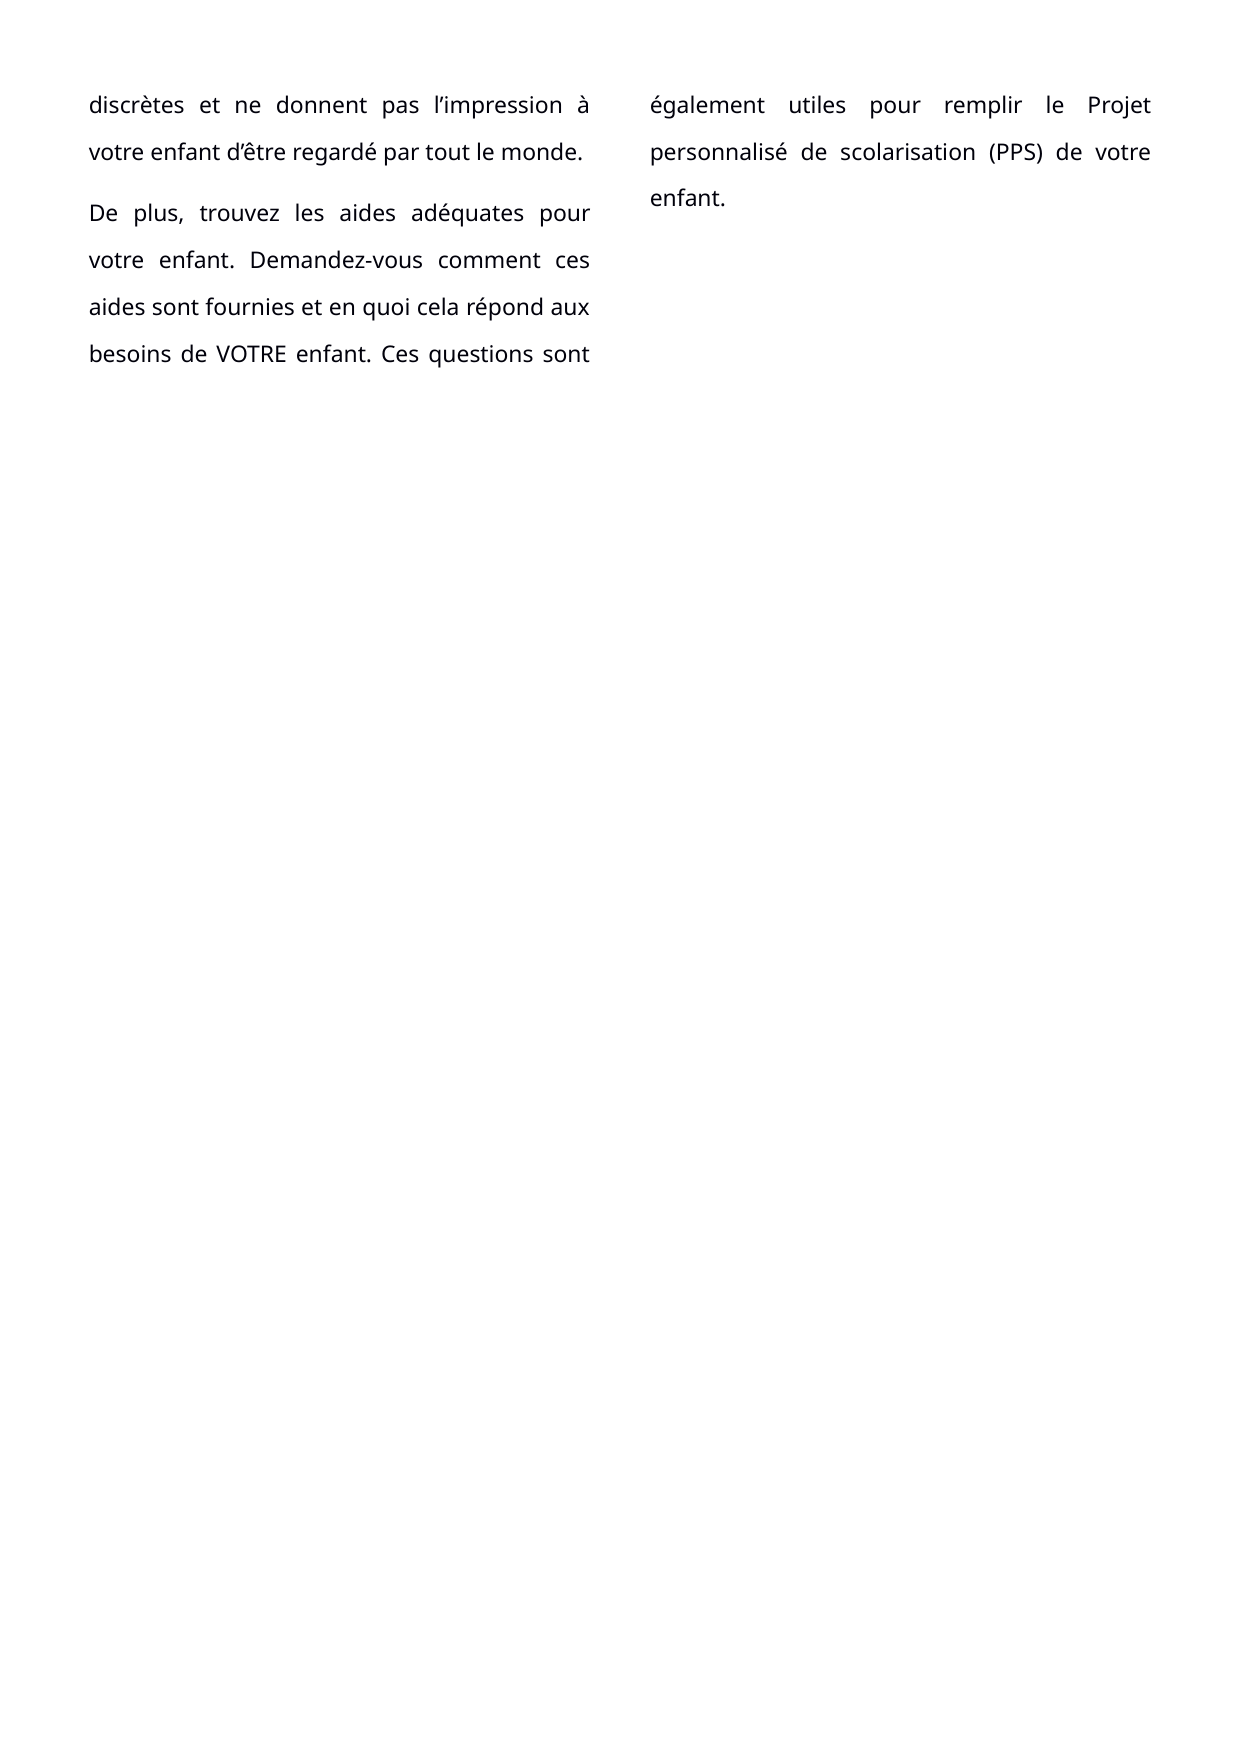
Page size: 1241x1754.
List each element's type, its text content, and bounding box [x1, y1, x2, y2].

text discrètes et ne donnent pas l’impression à votre enfant d’être regardé par tout le monde. [88, 88, 591, 167]
text également utiles pour remplir le Projet personnalisé de scolarisation (PPS) de votre enfant. [649, 88, 1152, 213]
text De plus, trouvez les aides adéquates pour votre enfant. Demandez-vous comment ces aides sont fournies et en quoi cela répond aux besoins de VOTRE enfant. Ces questions sont [88, 197, 591, 369]
